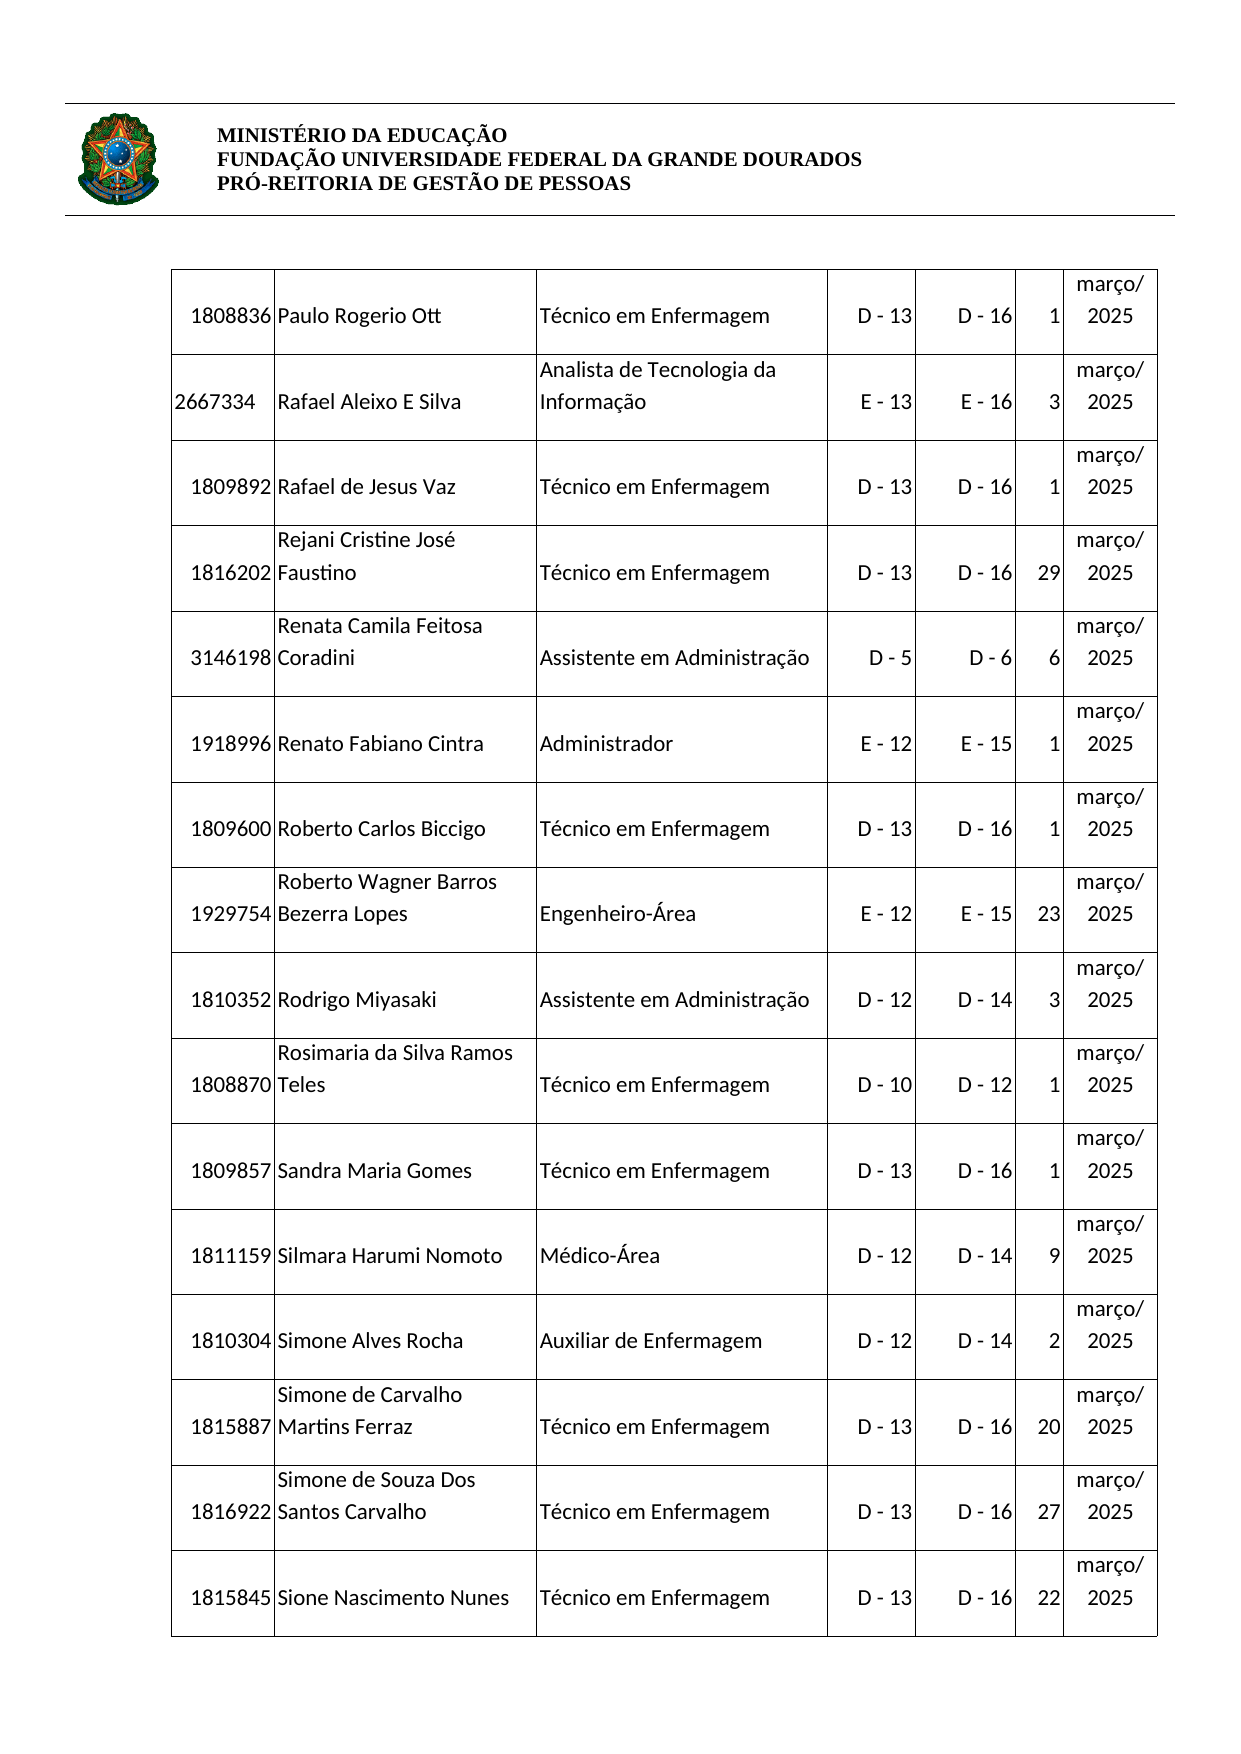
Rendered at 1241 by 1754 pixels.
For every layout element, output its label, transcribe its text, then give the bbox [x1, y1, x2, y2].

table_cell março/2025 [1064, 1551, 1157, 1636]
table_cell D - 6 [916, 612, 1015, 696]
table_cell Sione Nascimento Nunes [275, 1551, 536, 1636]
table_cell D - 14 [916, 1295, 1015, 1379]
table_cell 1816202 [172, 526, 274, 611]
table_cell Assistente em Administração [537, 953, 827, 1038]
table_cell Técnico em Enfermagem [537, 441, 827, 525]
table_cell D - 13 [828, 1124, 915, 1208]
table_cell 1809892 [172, 441, 274, 525]
table_cell Rafael Aleixo E Silva [275, 355, 536, 440]
table_cell 1810304 [172, 1295, 274, 1379]
table_cell D - 12 [916, 1039, 1015, 1123]
table_cell março/2025 [1064, 1210, 1157, 1294]
table_cell 20 [1016, 1380, 1063, 1465]
table_cell Roberto Wagner Barros Bezerra Lopes [275, 868, 536, 952]
table_cell E - 15 [916, 868, 1015, 952]
table_cell Renata Camila Feitosa Coradini [275, 612, 536, 696]
table_cell E - 15 [916, 697, 1015, 781]
table_cell Roberto Carlos Biccigo [275, 783, 536, 867]
table_cell 1809857 [172, 1124, 274, 1208]
table_cell 2 [1016, 1295, 1063, 1379]
table_cell E - 12 [828, 697, 915, 781]
table_cell D - 13 [828, 1466, 915, 1550]
table_cell março/2025 [1064, 953, 1157, 1038]
table_cell Técnico em Enfermagem [537, 1466, 827, 1550]
table_cell D - 16 [916, 783, 1015, 867]
table_cell 6 [1016, 612, 1063, 696]
table_cell Rejani Cristine José Faustino [275, 526, 536, 611]
table_cell D - 12 [828, 1295, 915, 1379]
table_cell E - 13 [828, 355, 915, 440]
table_cell Administrador [537, 697, 827, 781]
table_cell 1808836 [172, 270, 274, 354]
table_cell D - 13 [828, 270, 915, 354]
table_cell 2667334 [172, 355, 274, 440]
table_cell março/2025 [1064, 1380, 1157, 1465]
table_cell 1 [1016, 783, 1063, 867]
table_cell 1810352 [172, 953, 274, 1038]
table_cell D - 13 [828, 526, 915, 611]
table_cell março/2025 [1064, 697, 1157, 781]
table_cell E - 16 [916, 355, 1015, 440]
picture [76, 112, 160, 207]
table_cell março/2025 [1064, 783, 1157, 867]
table_cell 29 [1016, 526, 1063, 611]
table_cell Técnico em Enfermagem [537, 1039, 827, 1123]
table_cell Técnico em Enfermagem [537, 526, 827, 611]
table_cell 1918996 [172, 697, 274, 781]
table_cell Técnico em Enfermagem [537, 1551, 827, 1636]
table_cell E - 12 [828, 868, 915, 952]
table_cell Simone de Carvalho Martins Ferraz [275, 1380, 536, 1465]
table_cell março/2025 [1064, 612, 1157, 696]
table_cell Auxiliar de Enfermagem [537, 1295, 827, 1379]
table_cell D - 16 [916, 526, 1015, 611]
table_cell 3 [1016, 355, 1063, 440]
table_cell março/2025 [1064, 1295, 1157, 1379]
table_cell D - 13 [828, 1380, 915, 1465]
table_cell Silmara Harumi Nomoto [275, 1210, 536, 1294]
table_cell março/2025 [1064, 441, 1157, 525]
table_cell D - 16 [916, 1466, 1015, 1550]
table_cell Paulo Rogerio Ott [275, 270, 536, 354]
table_cell D - 16 [916, 1551, 1015, 1636]
table_cell Rodrigo Miyasaki [275, 953, 536, 1038]
table_cell D - 16 [916, 1380, 1015, 1465]
table_cell Engenheiro-Área [537, 868, 827, 952]
table_cell D - 16 [916, 1124, 1015, 1208]
table_cell março/2025 [1064, 526, 1157, 611]
table_cell Renato Fabiano Cintra [275, 697, 536, 781]
table_cell 1808870 [172, 1039, 274, 1123]
table_cell 1811159 [172, 1210, 274, 1294]
table_cell Simone de Souza Dos Santos Carvalho [275, 1466, 536, 1550]
table_cell março/2025 [1064, 270, 1157, 354]
table_cell 1 [1016, 1124, 1063, 1208]
table_cell março/2025 [1064, 1124, 1157, 1208]
table_cell Sandra Maria Gomes [275, 1124, 536, 1208]
table_cell D - 10 [828, 1039, 915, 1123]
table_cell 27 [1016, 1466, 1063, 1550]
table_cell 1929754 [172, 868, 274, 952]
table_cell 23 [1016, 868, 1063, 952]
table_cell 3146198 [172, 612, 274, 696]
table_cell 1809600 [172, 783, 274, 867]
table_cell 1 [1016, 270, 1063, 354]
table_cell 1815887 [172, 1380, 274, 1465]
table_cell D - 5 [828, 612, 915, 696]
table_cell 1815845 [172, 1551, 274, 1636]
table_cell 1 [1016, 1039, 1063, 1123]
table_cell Assistente em Administração [537, 612, 827, 696]
table_cell março/2025 [1064, 355, 1157, 440]
table_cell D - 13 [828, 441, 915, 525]
table_cell D - 16 [916, 270, 1015, 354]
table_cell Analista de Tecnologia da Informação [537, 355, 827, 440]
table_cell Técnico em Enfermagem [537, 783, 827, 867]
table_cell D - 16 [916, 441, 1015, 525]
table_cell Técnico em Enfermagem [537, 270, 827, 354]
table_cell Técnico em Enfermagem [537, 1124, 827, 1208]
table_cell março/2025 [1064, 868, 1157, 952]
table_cell D - 12 [828, 953, 915, 1038]
table_cell Médico-Área [537, 1210, 827, 1294]
table_cell 1816922 [172, 1466, 274, 1550]
table_cell D - 13 [828, 1551, 915, 1636]
table_cell 1 [1016, 441, 1063, 525]
table_cell D - 12 [828, 1210, 915, 1294]
table_cell Rosimaria da Silva Ramos Teles [275, 1039, 536, 1123]
table_cell D - 14 [916, 1210, 1015, 1294]
table_cell 3 [1016, 953, 1063, 1038]
table_cell D - 14 [916, 953, 1015, 1038]
table_cell 9 [1016, 1210, 1063, 1294]
table_cell 1 [1016, 697, 1063, 781]
table_cell março/2025 [1064, 1039, 1157, 1123]
table_cell março/2025 [1064, 1466, 1157, 1550]
table_cell Rafael de Jesus Vaz [275, 441, 536, 525]
table_cell D - 13 [828, 783, 915, 867]
table_cell Técnico em Enfermagem [537, 1380, 827, 1465]
table_cell Simone Alves Rocha [275, 1295, 536, 1379]
table_cell 22 [1016, 1551, 1063, 1636]
